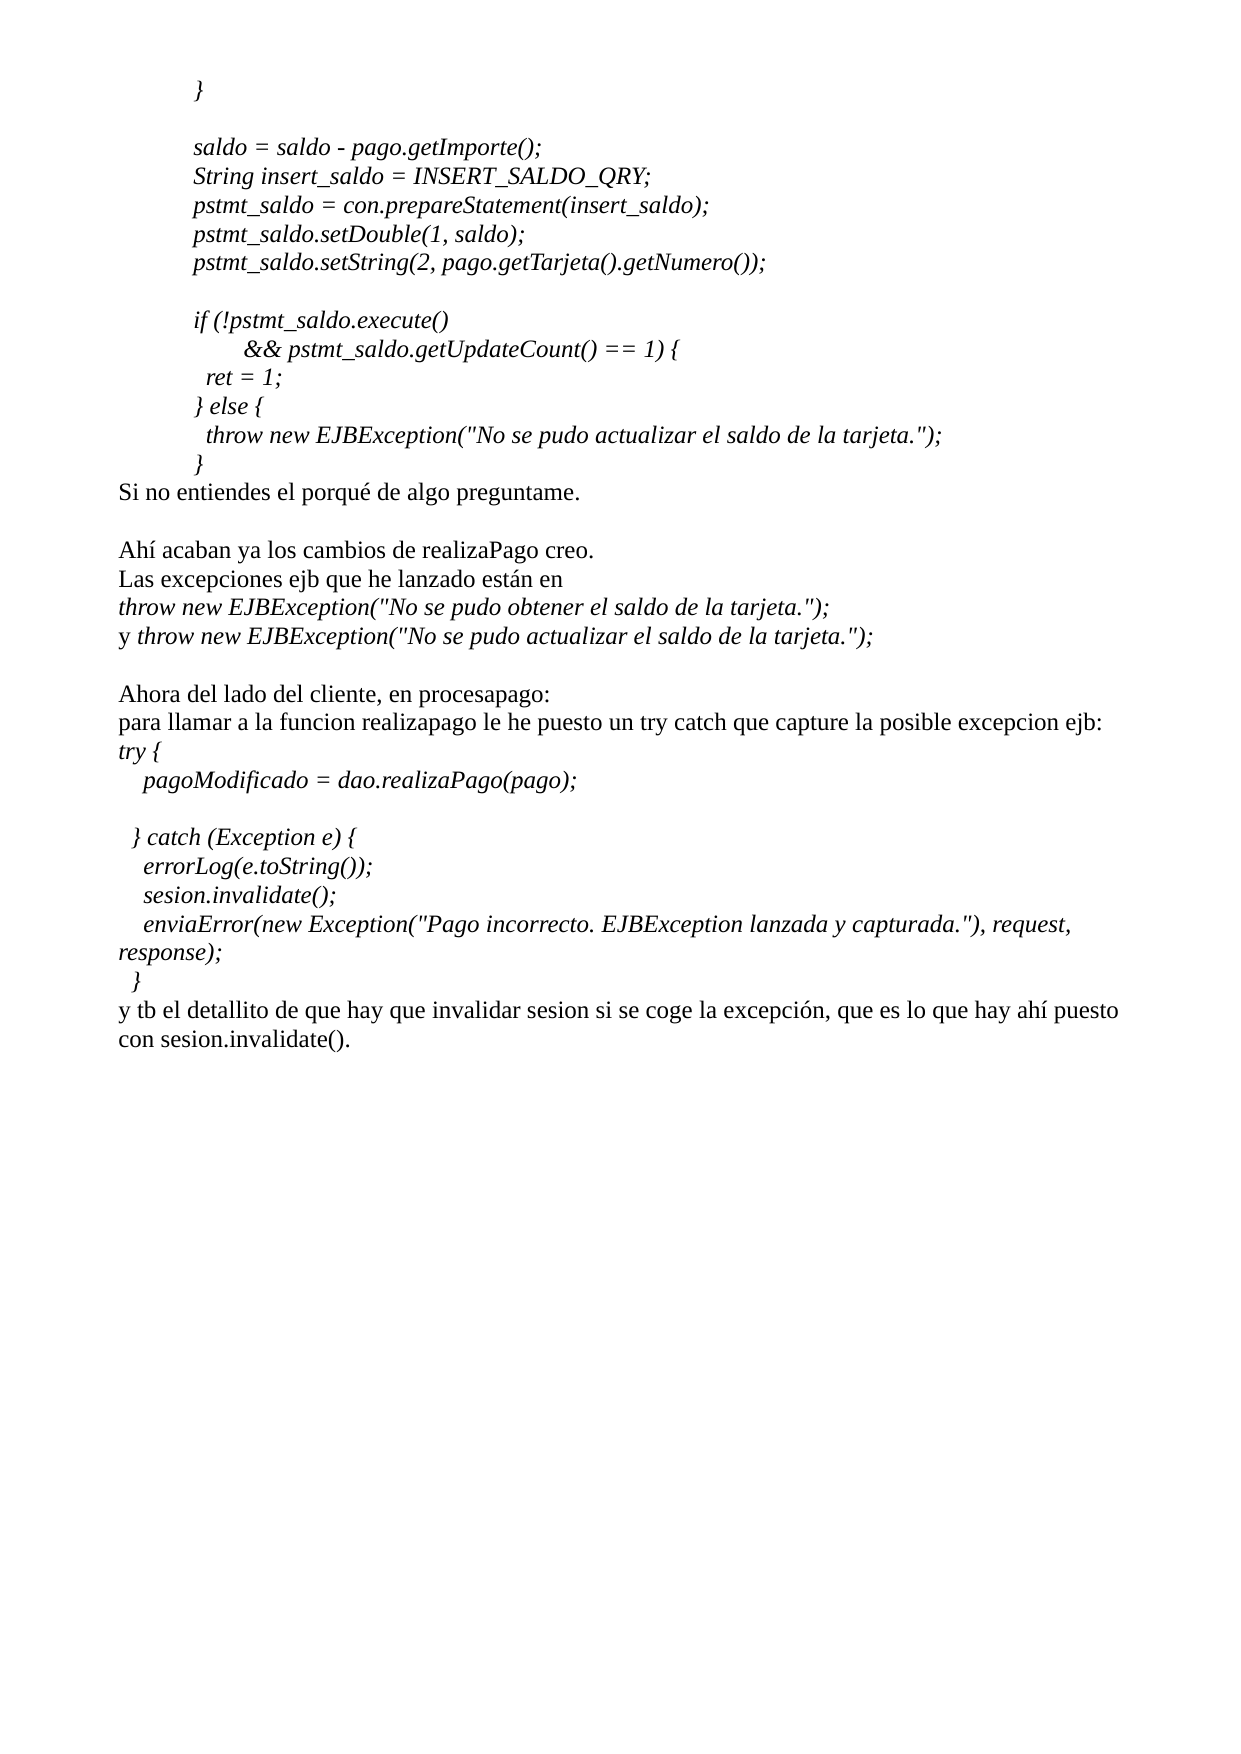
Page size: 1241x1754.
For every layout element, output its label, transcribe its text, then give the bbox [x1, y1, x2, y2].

text throw new EJBException("No se pudo obtener el saldo de la tarjeta."); [118, 592, 1122, 621]
text try { [118, 736, 1122, 765]
text && pstmt_saldo.getUpdateCount() == 1) { [118, 334, 1122, 362]
text } [118, 449, 1122, 477]
text Las excepciones ejb que he lanzado están en [118, 564, 1122, 592]
text throw new EJBException("No se pudo actualizar el saldo de la tarjeta."); [118, 420, 1122, 449]
text errorLog(e.toString()); [118, 851, 1122, 880]
text sesion.invalidate(); [118, 880, 1122, 909]
text pagoModificado = dao.realizaPago(pago); [118, 765, 1122, 794]
text pstmt_saldo = con.prepareStatement(insert_saldo); [118, 190, 1122, 219]
text pstmt_saldo.setDouble(1, saldo); [118, 219, 1122, 247]
text Ahí acaban ya los cambios de realizaPago creo. [118, 535, 1122, 564]
text } catch (Exception e) { [118, 822, 1122, 851]
text Si no entiendes el porqué de algo preguntame. [118, 477, 1122, 506]
text } [118, 75, 1122, 104]
text y throw new EJBException("No se pudo actualizar el saldo de la tarjeta."); [118, 621, 1122, 650]
text } [118, 966, 1122, 995]
text } else { [118, 391, 1122, 420]
text if (!pstmt_saldo.execute() [118, 305, 1122, 334]
text saldo = saldo - pago.getImporte(); [118, 132, 1122, 161]
text enviaError(new Exception("Pago incorrecto. EJBException lanzada y capturada."), request, response); [118, 909, 1122, 966]
text y tb el detallito de que hay que invalidar sesion si se coge la excepción, que es lo que hay ahí puesto con sesion.invalidate(). [118, 995, 1122, 1052]
text para llamar a la funcion realizapago le he puesto un try catch que capture la posible excepcion ejb: [118, 707, 1122, 736]
text pstmt_saldo.setString(2, pago.getTarjeta().getNumero()); [118, 247, 1122, 276]
text ret = 1; [118, 362, 1122, 391]
text Ahora del lado del cliente, en procesapago: [118, 679, 1122, 707]
text String insert_saldo = INSERT_SALDO_QRY; [118, 161, 1122, 190]
